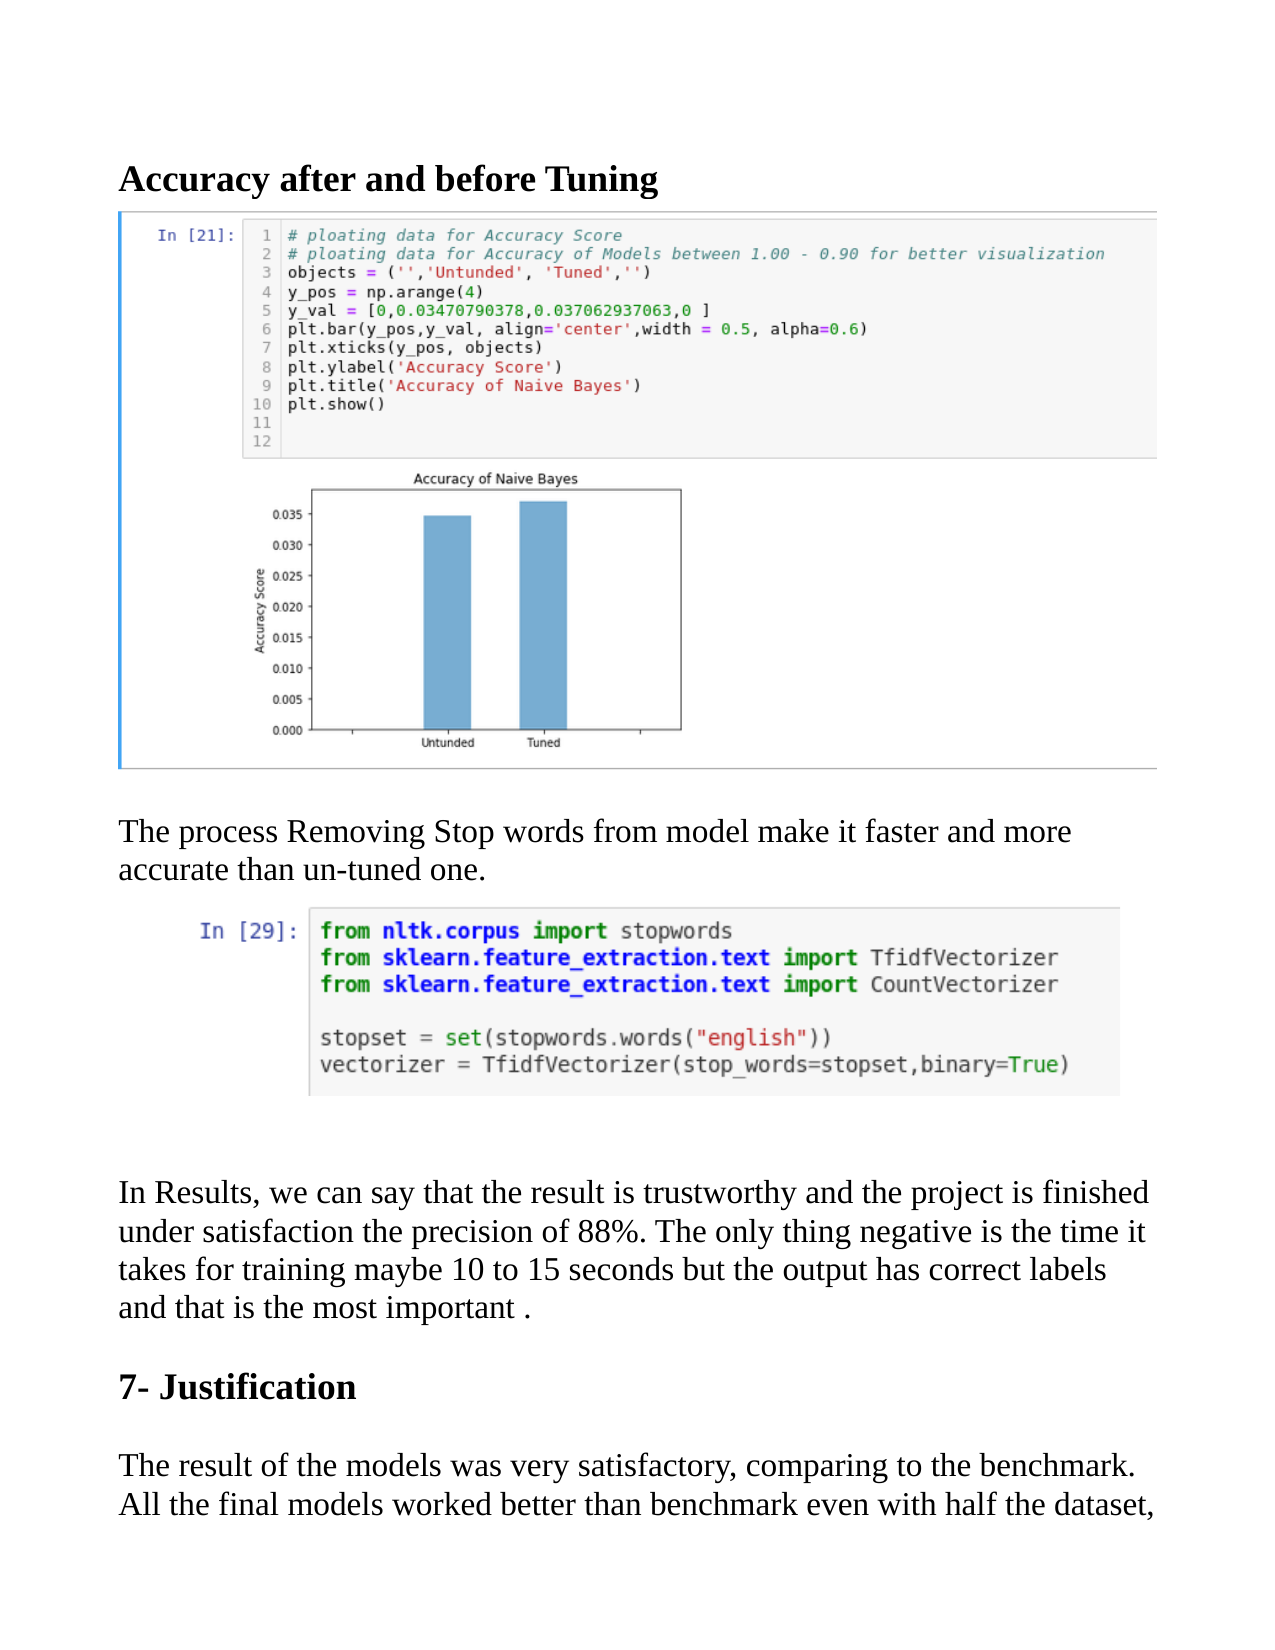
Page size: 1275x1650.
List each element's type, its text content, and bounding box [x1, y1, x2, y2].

text Accuracy after and before Tuning [118, 156, 1157, 199]
text The process Removing Stop words from model make it faster and more accurate than un-tuned one. [118, 811, 1157, 888]
text In Results, we can say that the result is trustworthy and the project is finished under satisfaction the precision of 88%. The only thing negative is the time it takes for training maybe 10 to 15 seconds but the output has correct labels and that is the most important . [118, 1172, 1157, 1326]
text The result of the models was very satisfactory, comparing to the benchmark. [118, 1446, 1157, 1484]
picture [154, 888, 1121, 1096]
text All the final models worked better than benchmark even with half the dataset, [118, 1484, 1157, 1522]
picture [118, 199, 1157, 773]
text 7- Justification [118, 1364, 1157, 1407]
